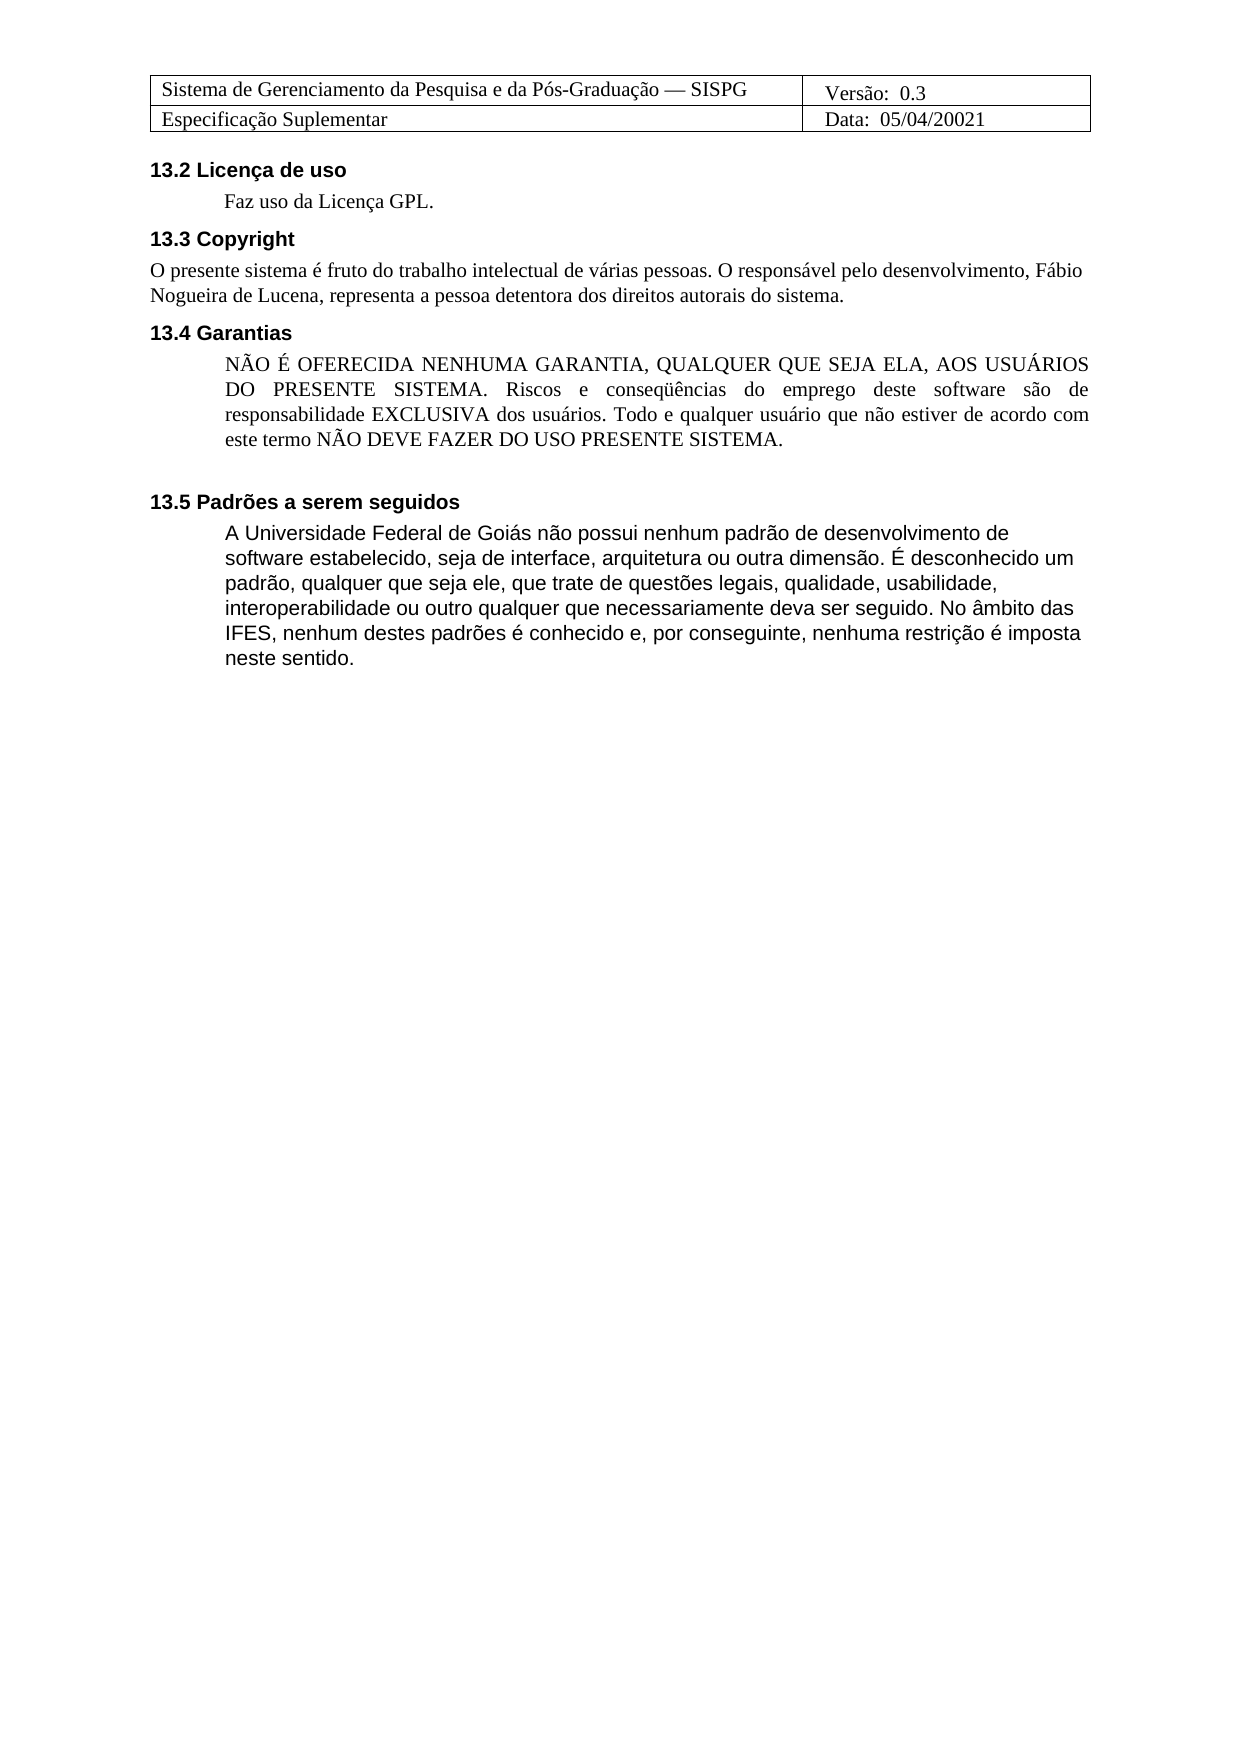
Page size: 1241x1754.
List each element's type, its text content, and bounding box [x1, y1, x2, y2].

subtitle Licença de uso [150, 157, 1090, 182]
subtitle Garantias [150, 320, 1090, 345]
subtitle Copyright [150, 226, 1090, 251]
subtitle Padrões a serem seguidos [150, 488, 1090, 513]
text O presente sistema é fruto do trabalho intelectual de várias pessoas. O responsável pelo desenvolvimento, Fábio Nogueira de Lucena, representa a pessoa detentora dos direitos autorais do sistema. [150, 257, 1090, 307]
text Faz uso da Licença GPL. [224, 188, 1090, 213]
text A Universidade Federal de Goiás não possui nenhum padrão de desenvolvimento de software estabelecido, seja de interface, arquitetura ou outra dimensão. É desconhecido um padrão, qualquer que seja ele, que trate de questões legais, qualidade, usabilidade, interoperabilidade ou outro qualquer que necessariamente deva ser seguido. No âmbito das IFES, nenhum destes padrões é conhecido e, por conseguinte, nenhuma restrição é imposta neste sentido. [225, 520, 1090, 670]
text NÃO É OFERECIDA NENHUMA GARANTIA, QUALQUER QUE SEJA ELA, AOS USUÁRIOS DO PRESENTE SISTEMA. Riscos e conseqüências do emprego deste software são de responsabilidade EXCLUSIVA dos usuários. Todo e qualquer usuário que não estiver de acordo com este termo NÃO DEVE FAZER DO USO PRESENTE SISTEMA. [225, 351, 1090, 451]
